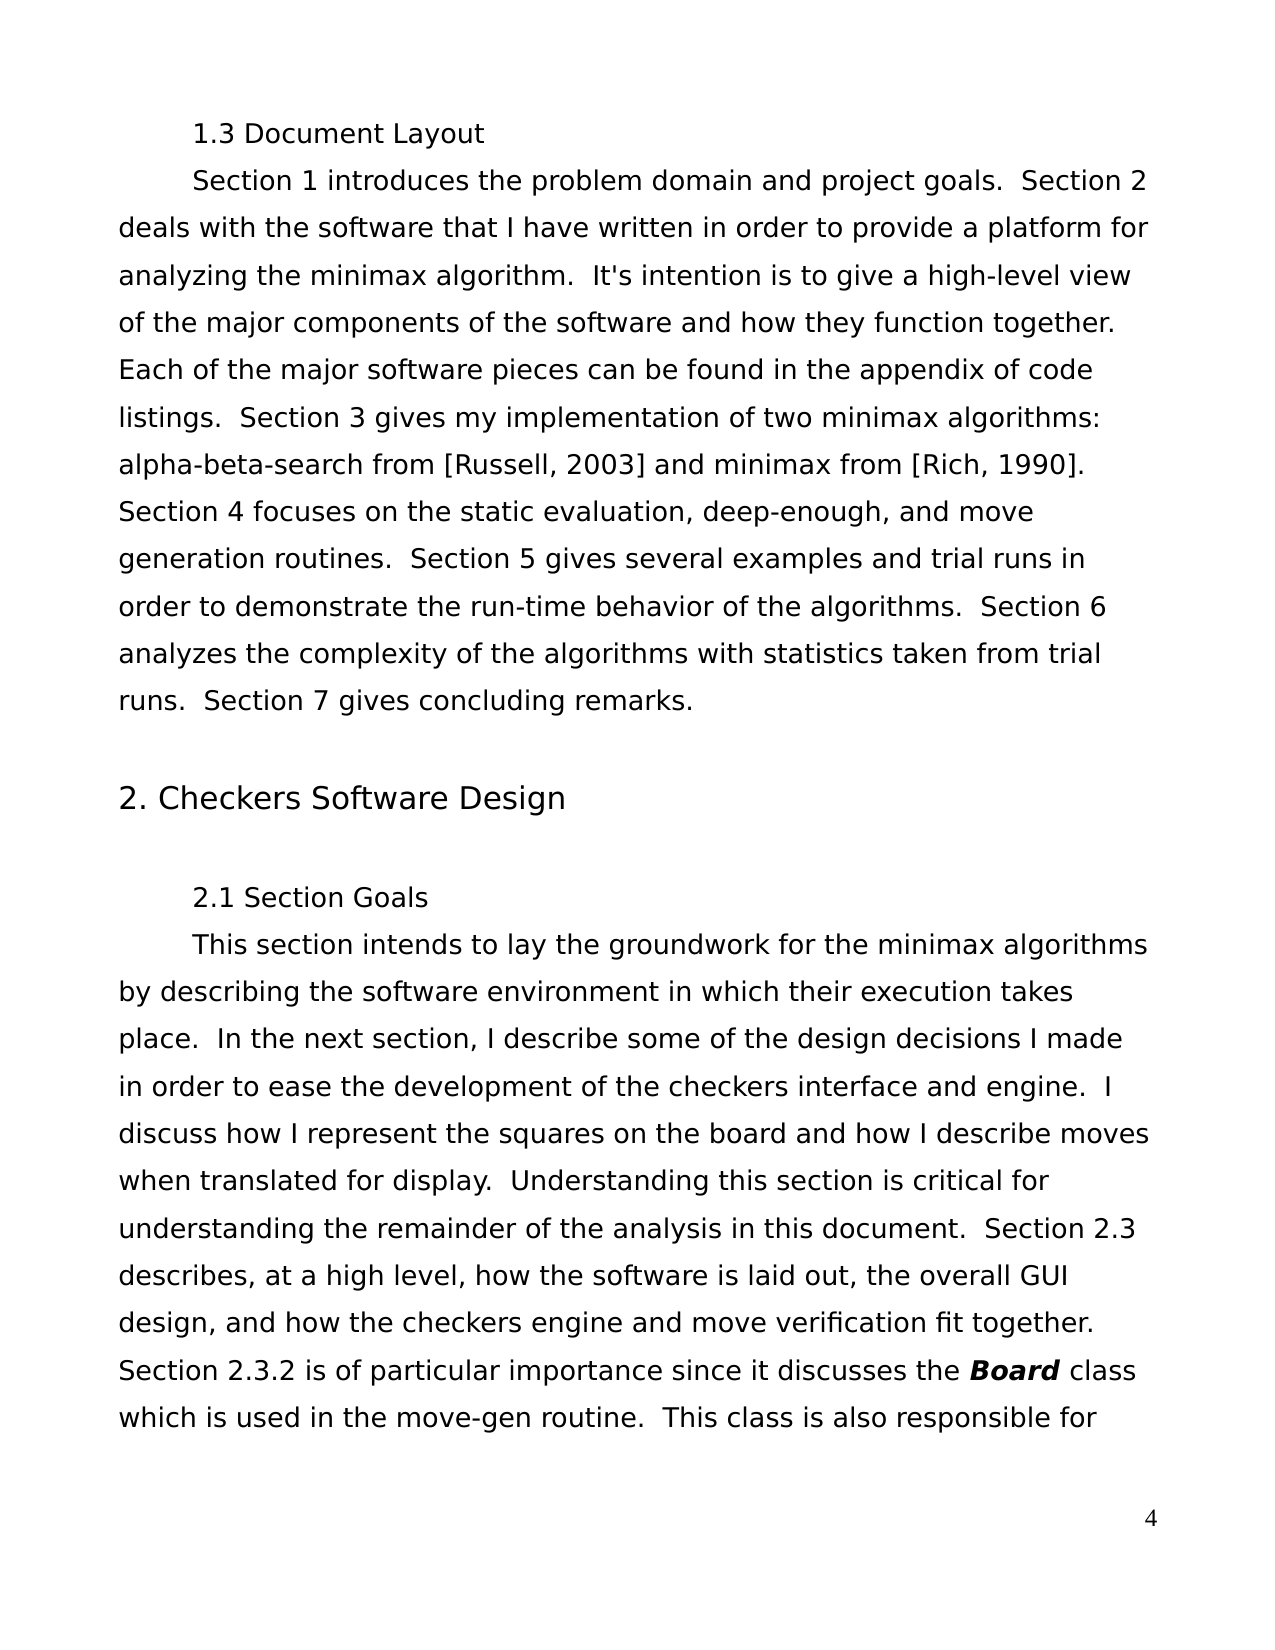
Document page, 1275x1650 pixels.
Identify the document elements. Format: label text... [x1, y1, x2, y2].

text 2. Checkers Software Design [118, 780, 1157, 817]
text Section 1 introduces the problem domain and project goals. Section 2 deals with the software that I have written in order to provide a platform for analyzing the minimax algorithm. It's intention is to give a high-level view of the major components of the software and how they function together. Each of the major software pieces can be found in the appendix of code listings. Section 3 gives my implementation of two minimax algorithms: alpha-beta-search from [Russell, 2003] and minimax from [Rich, 1990]. Section 4 focuses on the static evaluation, deep-enough, and move generation routines. Section 5 gives several examples and trial runs in order to demonstrate the run-time behavior of the algorithms. Section 6 analyzes the complexity of the algorithms with statistics taken from trial runs. Section 7 gives concluding remarks. [118, 165, 1157, 717]
text 2.1 Section Goals [118, 882, 1157, 913]
text This section intends to lay the groundwork for the minimax algorithms by describing the software environment in which their execution takes place. In the next section, I describe some of the design decisions I made in order to ease the development of the checkers interface and engine. I discuss how I represent the squares on the board and how I describe moves when translated for display. Understanding this section is critical for understanding the remainder of the analysis in this document. Section 2.3 describes, at a high level, how the software is laid out, the overall GUI design, and how the checkers engine and move verification fit together. Section 2.3.2 is of particular importance since it discusses the Board class which is used in the move-gen routine. This class is also responsible for [118, 929, 1157, 1434]
text 1.3 Document Layout [118, 118, 1157, 150]
